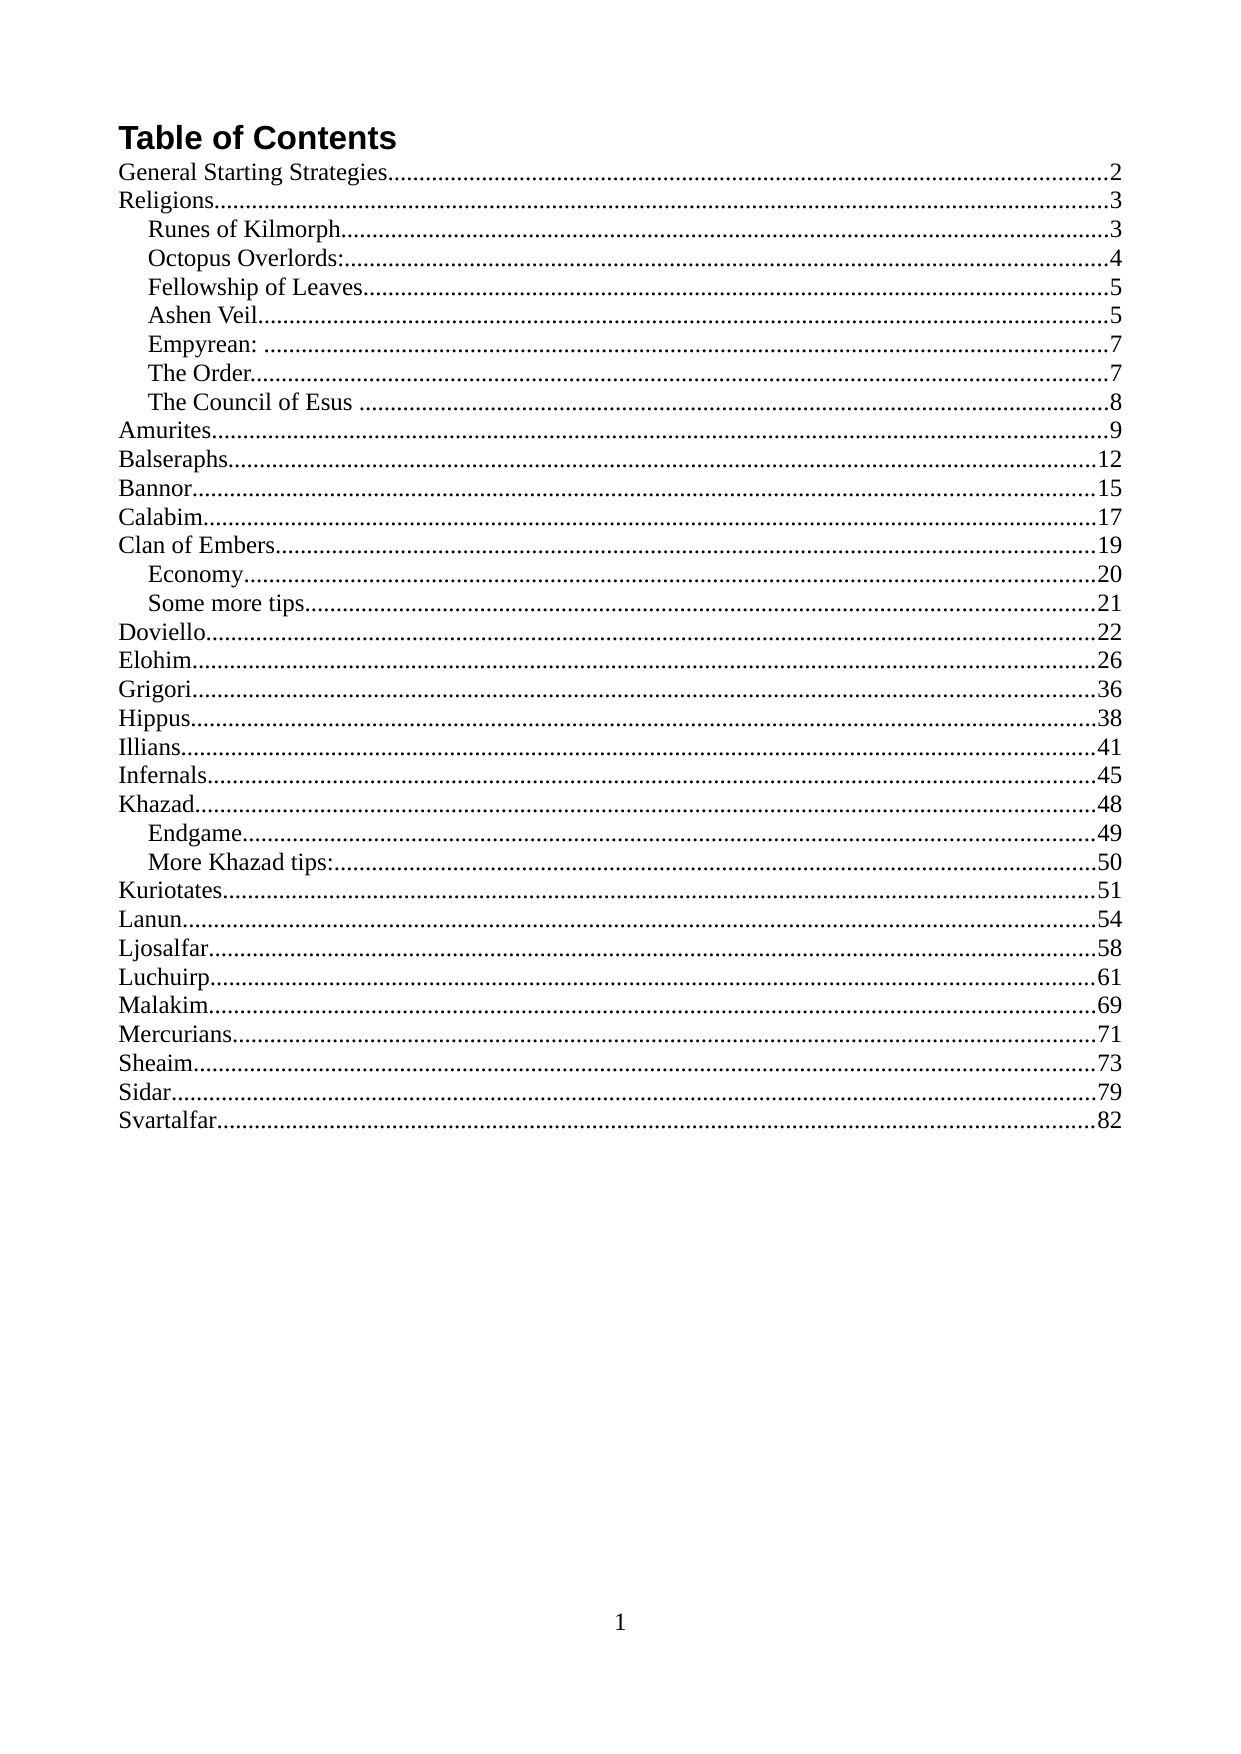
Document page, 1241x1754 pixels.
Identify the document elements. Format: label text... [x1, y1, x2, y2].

text Economy 20 [148, 559, 1122, 588]
text Svartalfar 82 [118, 1105, 1122, 1134]
text Khazad 48 [118, 789, 1122, 818]
text Malakim 69 [118, 990, 1122, 1019]
text Religions 3 [118, 185, 1122, 214]
text Octopus Overlords: 4 [148, 243, 1122, 272]
text Amurites 9 [118, 415, 1122, 444]
text Ashen Veil 5 [148, 300, 1122, 329]
text Bannor 15 [118, 473, 1122, 502]
text Ljosalfar 58 [118, 933, 1122, 962]
text Elohim 26 [118, 645, 1122, 674]
text Balseraphs 12 [118, 444, 1122, 473]
text Grigori 36 [118, 674, 1122, 703]
text The Council of Esus 8 [148, 387, 1122, 415]
text Some more tips 21 [148, 588, 1122, 617]
text Infernals 45 [118, 760, 1122, 789]
text Illians 41 [118, 732, 1122, 760]
text Kuriotates 51 [118, 875, 1122, 904]
text Sheaim 73 [118, 1048, 1122, 1077]
text Lanun 54 [118, 904, 1122, 933]
text Mercurians 71 [118, 1019, 1122, 1048]
text Empyrean: 7 [148, 329, 1122, 358]
text Luchuirp 61 [118, 962, 1122, 990]
text Sidar 79 [118, 1077, 1122, 1105]
text Doviello 22 [118, 617, 1122, 645]
text Hippus 38 [118, 703, 1122, 732]
subtitle Table of Contents [118, 118, 1122, 157]
text The Order. 7 [148, 358, 1122, 387]
text Clan of Embers 19 [118, 530, 1122, 559]
text Endgame 49 [148, 818, 1122, 847]
text Calabim 17 [118, 502, 1122, 530]
text Runes of Kilmorph 3 [148, 214, 1122, 243]
text Fellowship of Leaves 5 [148, 272, 1122, 300]
text More Khazad tips: 50 [148, 847, 1122, 875]
text General Starting Strategies 2 [118, 157, 1122, 185]
